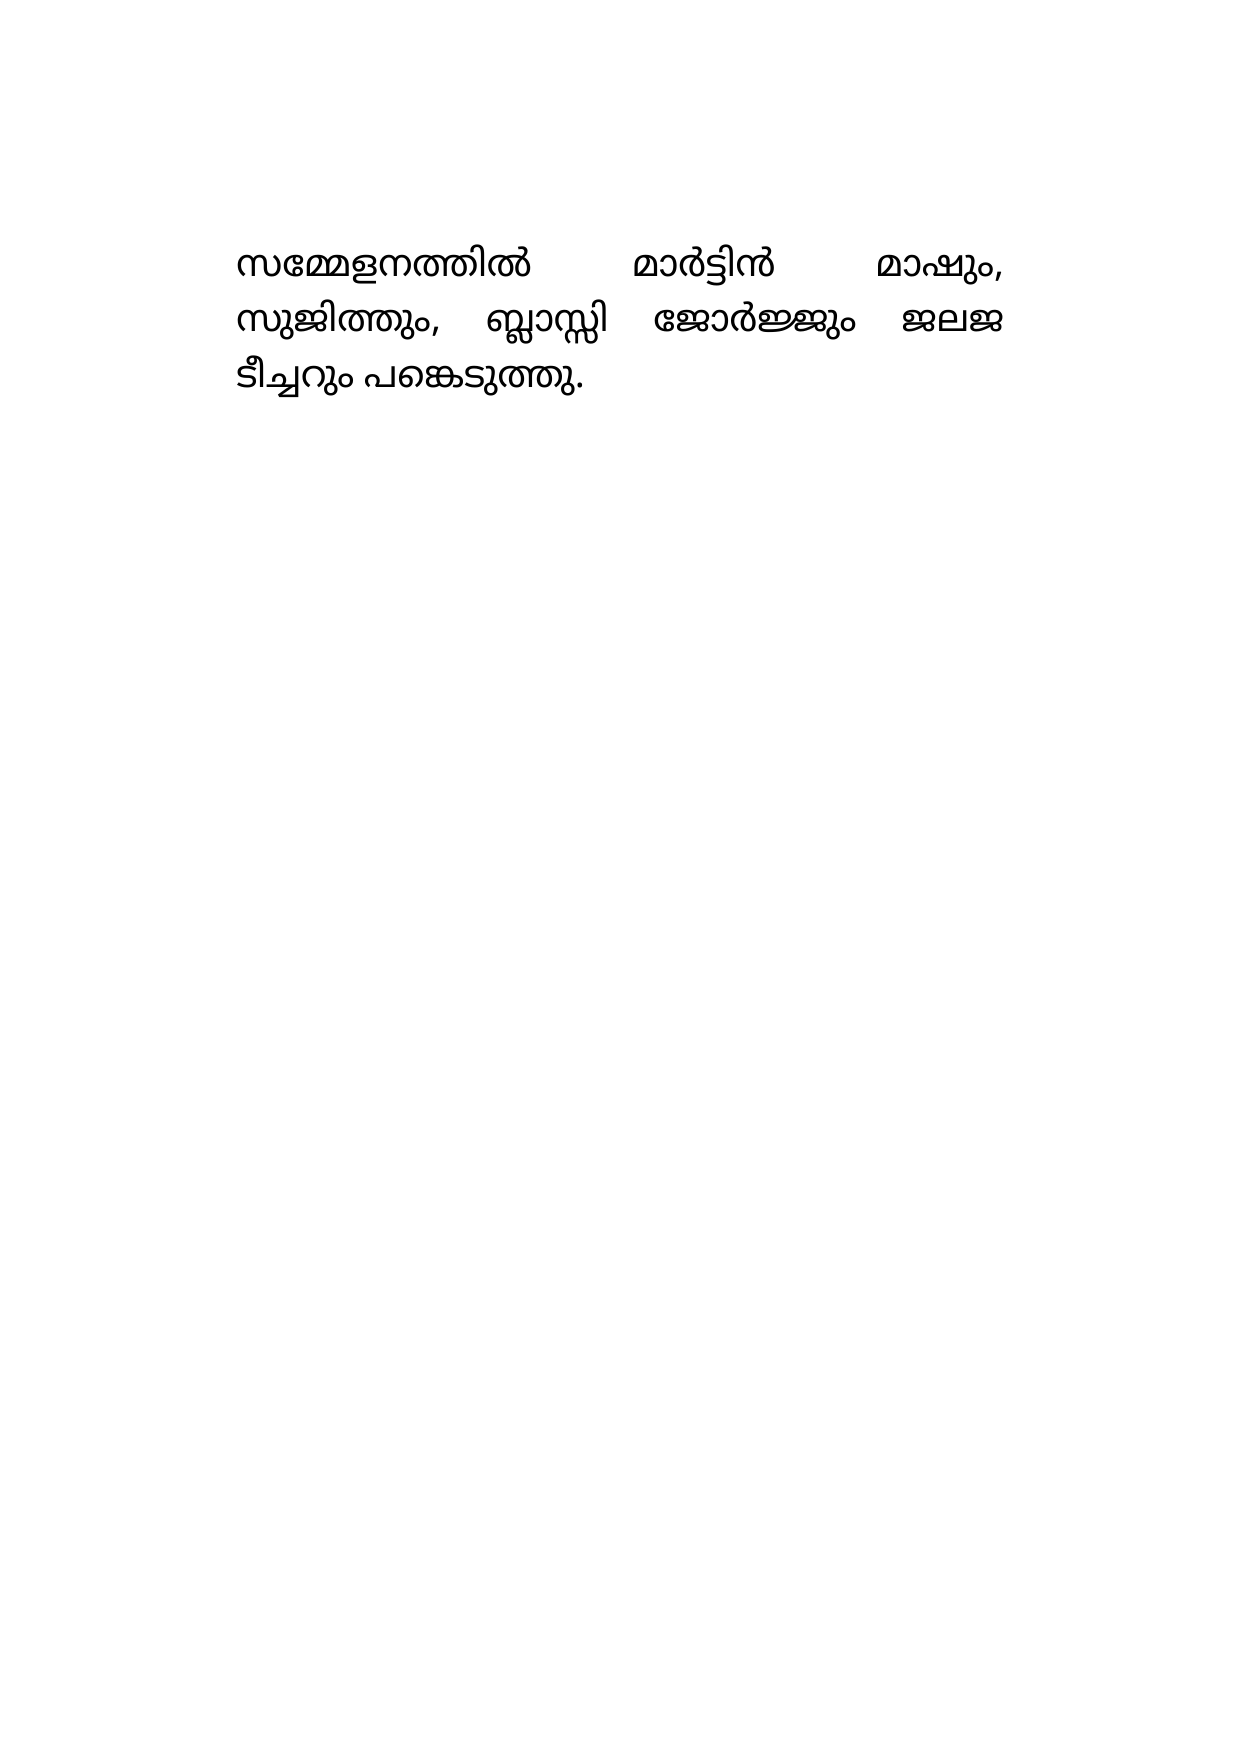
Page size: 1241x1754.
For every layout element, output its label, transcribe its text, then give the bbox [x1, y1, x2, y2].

text സമ്മേളനത്തില്‍ മാര്‍ട്ടിന്‍ മാഷും, സുജിത്തും, ബ്ലാസ്സി ജോര്‍ജ്ജും ജലജ ടീച്ചറും പങ്കെടുത്തു. [236, 236, 1004, 402]
